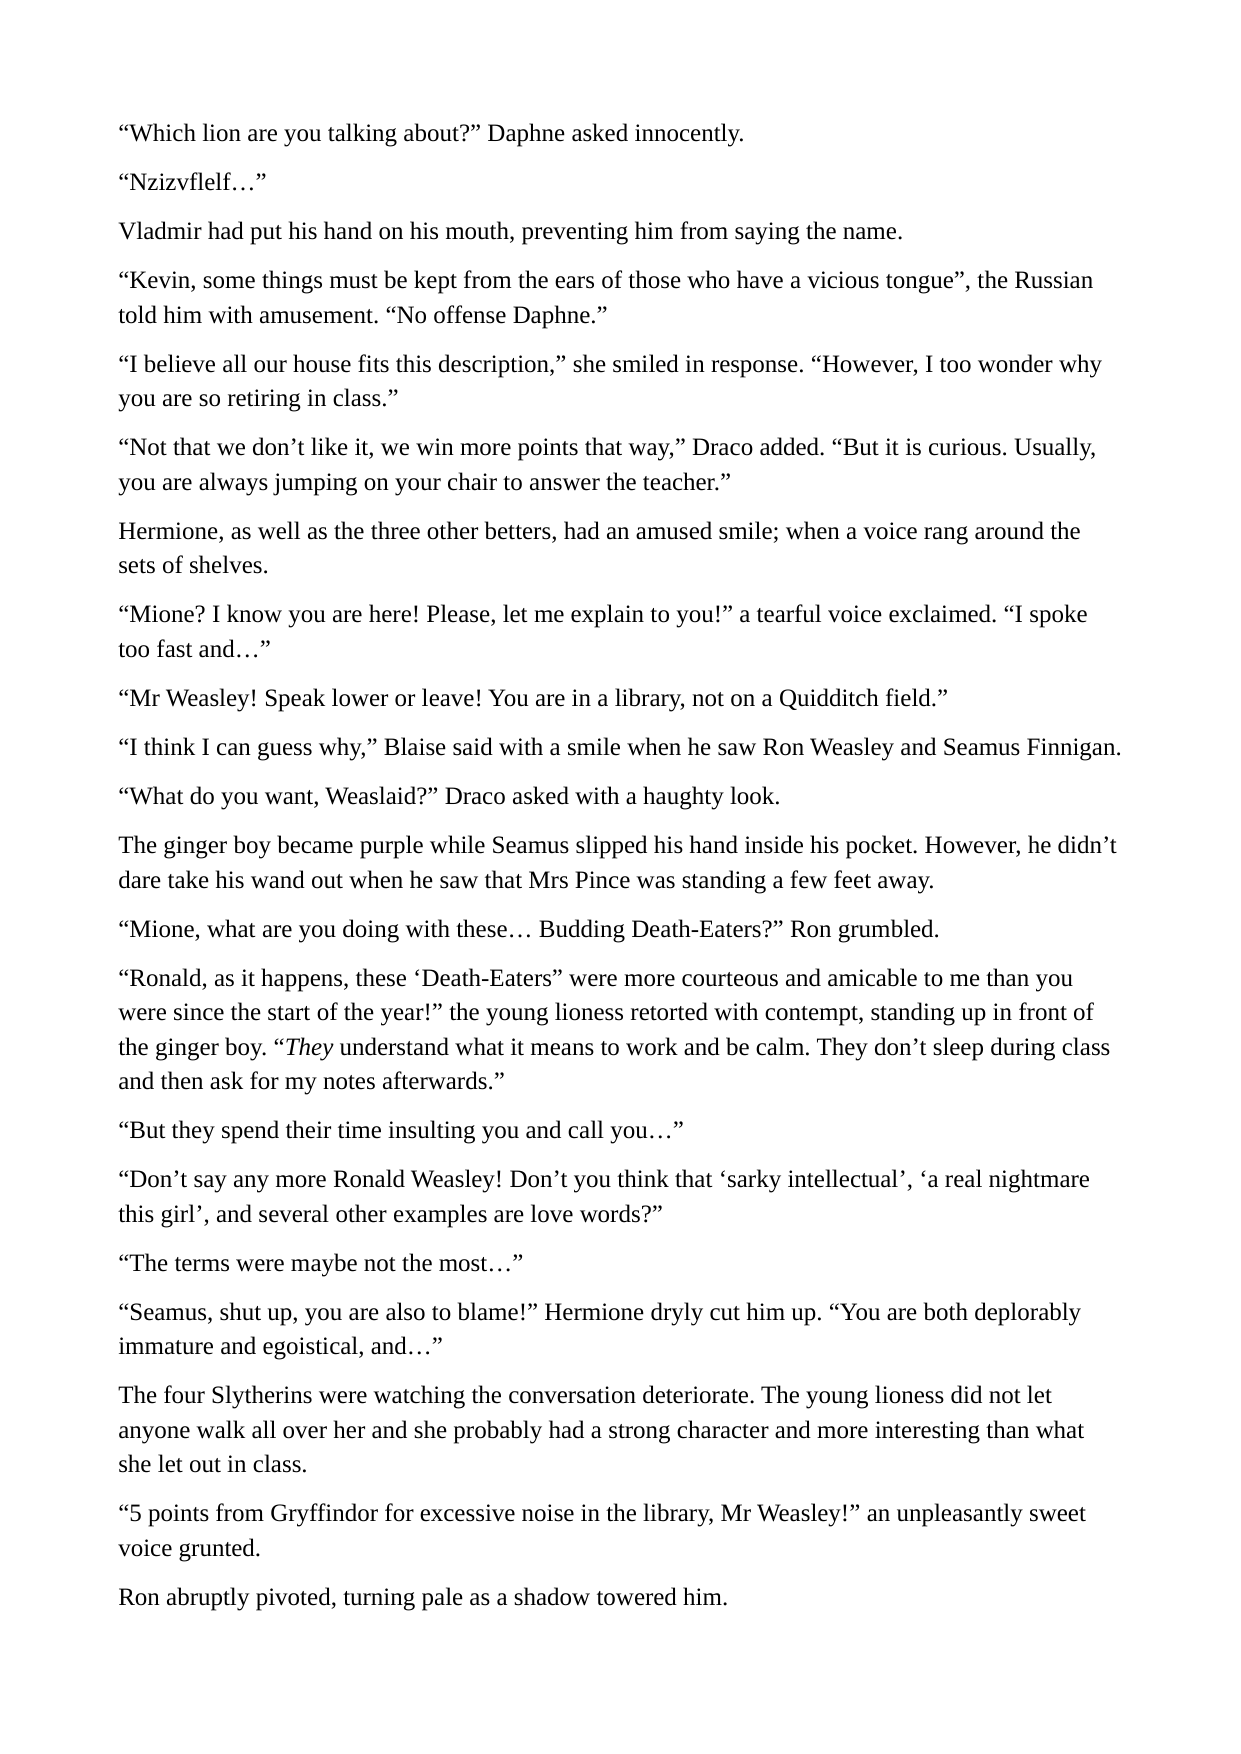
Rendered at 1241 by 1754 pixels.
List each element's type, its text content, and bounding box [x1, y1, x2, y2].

text “Mr Weasley! Speak lower or leave! You are in a library, not on a Quidditch field.” [118, 683, 1122, 712]
text “But they spend their time insulting you and call you…” [118, 1115, 1122, 1144]
text “What do you want, Weaslaid?” Draco asked with a haughty look. [118, 781, 1122, 810]
text “5 points from Gryffindor for excessive noise in the library, Mr Weasley!” an unpleasantly sweet voice grunted. [118, 1498, 1122, 1562]
text “Mione? I know you are here! Please, let me explain to you!” a tearful voice exclaimed. “I spoke too fast and…” [118, 599, 1122, 663]
text The four Slytherins were watching the conversation deteriorate. The young lioness did not let anyone walk all over her and she probably had a strong character and more interesting than what she let out in class. [118, 1381, 1122, 1478]
text “Nzizvflelf…” [118, 167, 1122, 196]
text Vladmir had put his hand on his mouth, preventing him from saying the name. [118, 216, 1122, 245]
text “Which lion are you talking about?” Daphne asked innocently. [118, 118, 1122, 147]
text “Not that we don’t like it, we win more points that way,” Draco added. “But it is curious. Usually, you are always jumping on your chair to answer the teacher.” [118, 432, 1122, 496]
text Hermione, as well as the three other betters, had an amused smile; when a voice rang around the sets of shelves. [118, 516, 1122, 579]
text “Mione, what are you doing with these… Budding Death-Eaters?” Ron grumbled. [118, 914, 1122, 942]
text “The terms were maybe not the most…” [118, 1248, 1122, 1277]
text The ginger boy became purple while Seamus slipped his hand inside his pocket. However, he didn’t dare take his wand out when he saw that Mrs Pince was standing a few feet away. [118, 830, 1122, 893]
text Ron abruptly pivoted, turning pale as a shadow towered him. [118, 1582, 1122, 1611]
text “Don’t say any more Ronald Weasley! Don’t you think that ‘sarky intellectual’, ‘a real nightmare this girl’, and several other examples are love words?” [118, 1164, 1122, 1228]
text “I think I can guess why,” Blaise said with a smile when he saw Ron Weasley and Seamus Finnigan. [118, 732, 1122, 761]
text “Kevin, some things must be kept from the ears of those who have a vicious tongue”, the Russian told him with amusement. “No offense Daphne.” [118, 265, 1122, 328]
text “Ronald, as it happens, these ‘Death-Eaters” were more courteous and amicable to me than you were since the start of the year!” the young lioness retorted with contempt, standing up in front of the ginger boy. “They understand what it means to work and be calm. They don’t sleep during class and then ask for my notes afterwards.” [118, 963, 1122, 1095]
text “Seamus, shut up, you are also to blame!” Hermione dryly cut him up. “You are both deplorably immature and egoistical, and…” [118, 1297, 1122, 1360]
text “I believe all our house fits this description,” she smiled in response. “However, I too wonder why you are so retiring in class.” [118, 349, 1122, 412]
